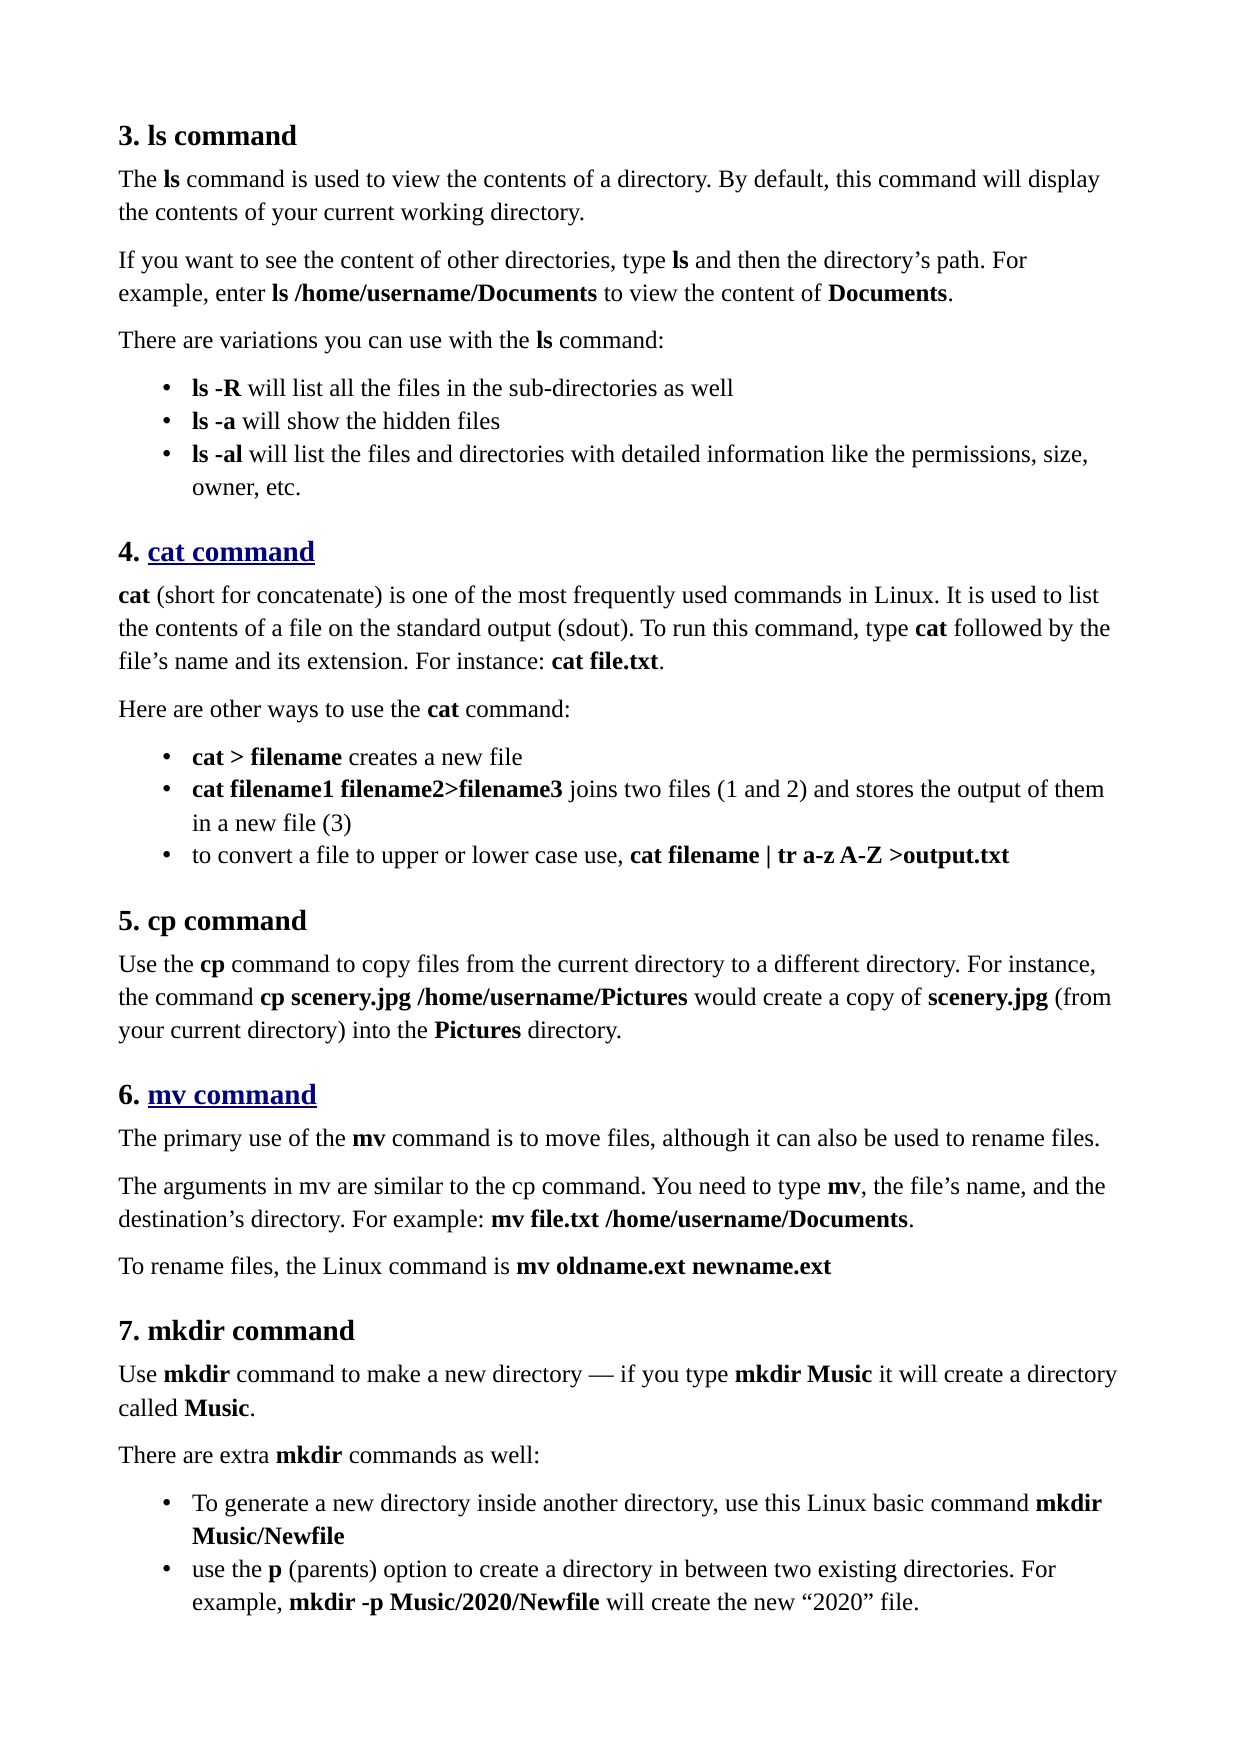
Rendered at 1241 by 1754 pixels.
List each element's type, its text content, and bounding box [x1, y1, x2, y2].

subtitle 4. cat command [118, 534, 1122, 568]
list cat > filename creates a new file [162, 742, 1122, 770]
subtitle 7. mkdir command [118, 1313, 1122, 1347]
text There are variations you can use with the ls command: [118, 325, 1122, 354]
text The primary use of the mv command is to move files, although it can also be used to rename files. [118, 1123, 1122, 1152]
list ls -al will list the files and directories with detailed information like the permissions, size, owner, etc. [162, 439, 1122, 501]
text The arguments in mv are similar to the cp command. You need to type mv, the file’s name, and the destination’s directory. For example: mv file.txt /home/username/Documents. [118, 1171, 1122, 1232]
subtitle 3. ls command [118, 118, 1122, 152]
list to convert a file to upper or lower case use, cat filename | tr a-z A-Z >output.txt [162, 841, 1122, 869]
list use the p (parents) option to create a directory in between two existing directories. For example, mkdir -p Music/2020/Newfile will create the new “2020” file. [162, 1554, 1122, 1616]
subtitle 5. cp command [118, 903, 1122, 936]
subtitle 6. mv command [118, 1077, 1122, 1111]
text If you want to see the content of other directories, type ls and then the directory’s path. For example, enter ls /home/username/Documents to view the content of Documents. [118, 245, 1122, 307]
text There are extra mkdir commands as well: [118, 1440, 1122, 1469]
text cat (short for concatenate) is one of the most frequently used commands in Linux. It is used to list the contents of a file on the standard output (sdout). To run this command, type cat followed by the file’s name and its extension. For instance: cat file.txt. [118, 580, 1122, 675]
list cat filename1 filename2>filename3 joins two files (1 and 2) and stores the output of them in a new file (3) [162, 774, 1122, 836]
list ls -R will list all the files in the sub-directories as well [162, 373, 1122, 402]
text Use mkdir command to make a new directory — if you type mkdir Music it will create a directory called Music. [118, 1359, 1122, 1421]
list To generate a new directory inside another directory, use this Linux basic command mkdir Music/Newfile [162, 1488, 1122, 1549]
text The ls command is used to view the contents of a directory. By default, this command will display the contents of your current working directory. [118, 164, 1122, 226]
text Here are other ways to use the cat command: [118, 694, 1122, 723]
list ls -a will show the hidden files [162, 406, 1122, 435]
text To rename files, the Linux command is mv oldname.ext newname.ext [118, 1251, 1122, 1280]
text Use the cp command to copy files from the current directory to a different directory. For instance, the command cp scenery.jpg /home/username/Pictures would create a copy of scenery.jpg (from your current directory) into the Pictures directory. [118, 949, 1122, 1044]
